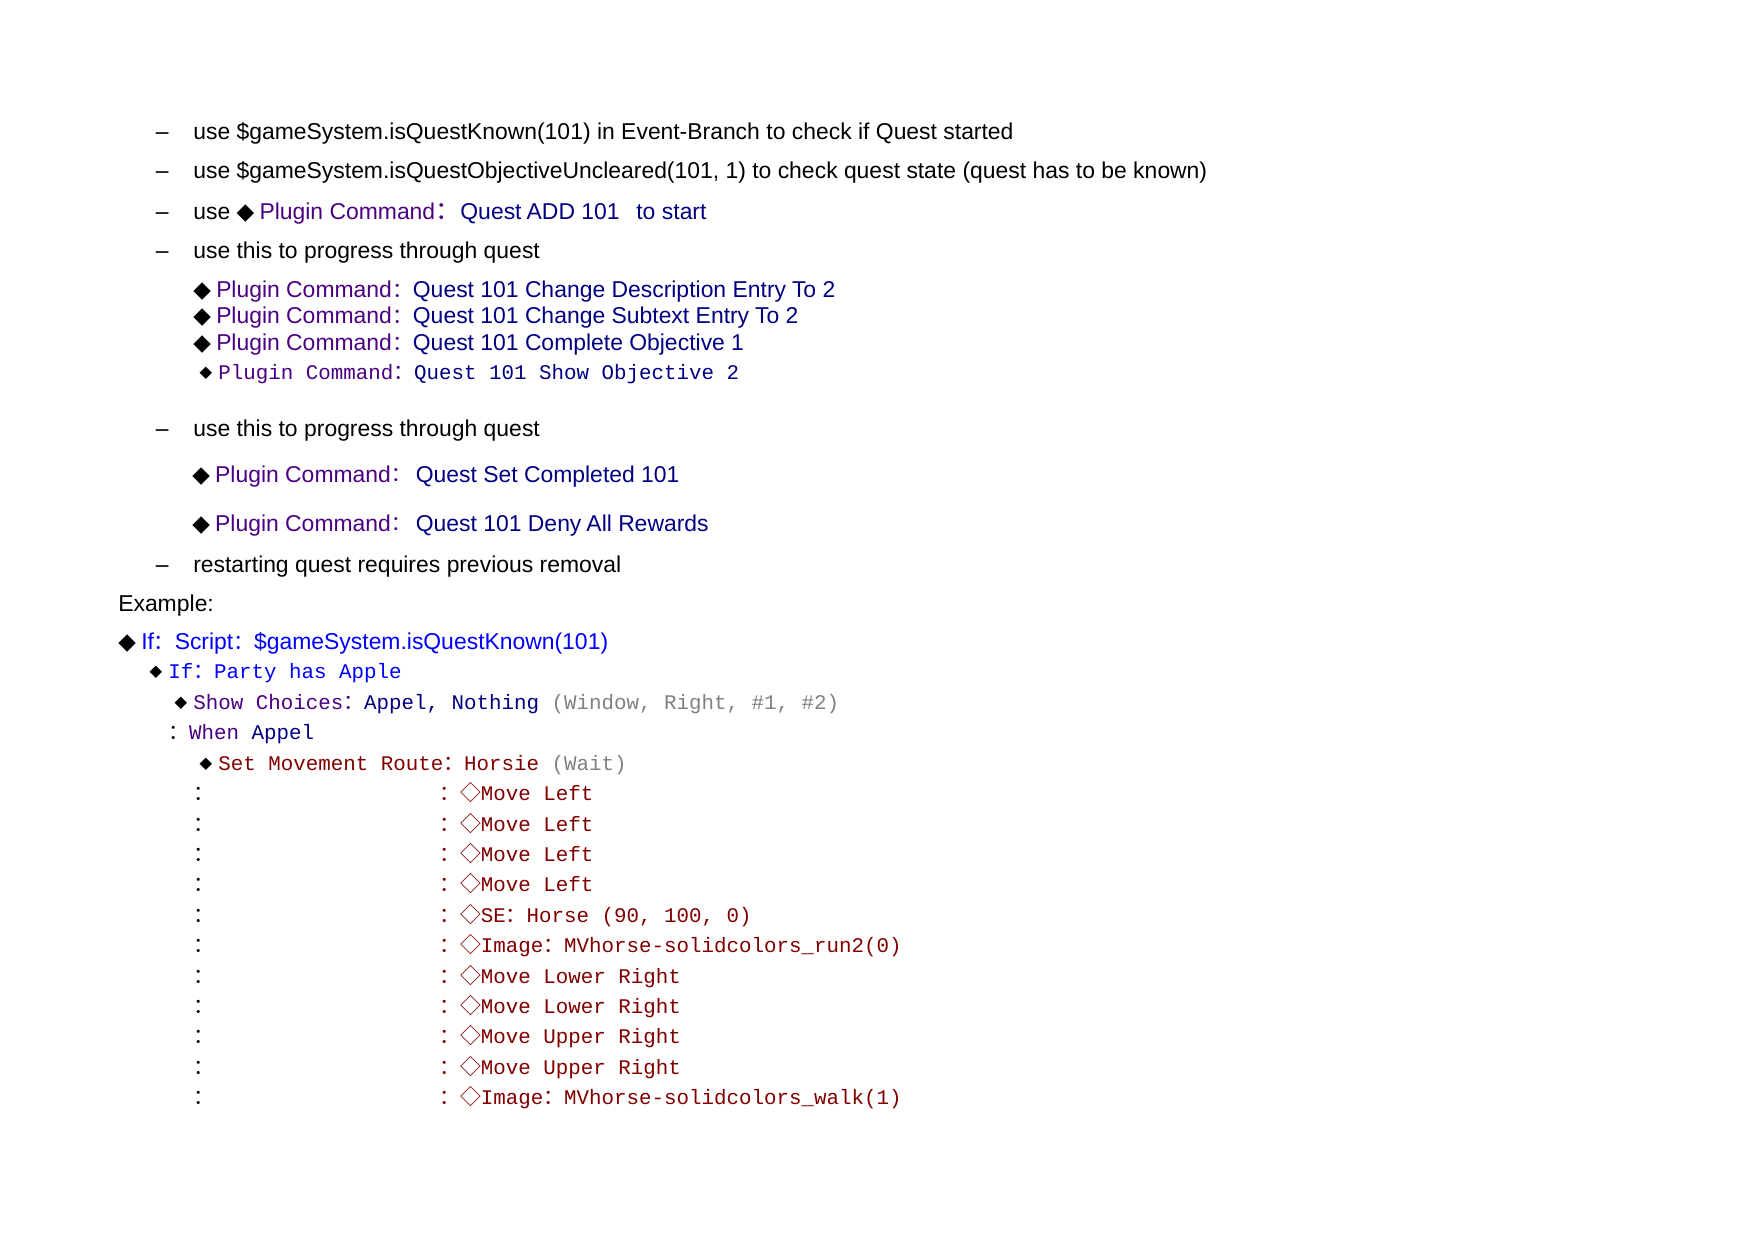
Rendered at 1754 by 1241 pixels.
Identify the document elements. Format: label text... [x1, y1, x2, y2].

text ：Set Movement Route：◇Move Left [118, 868, 1636, 898]
text ：When Appel [118, 716, 1636, 746]
text Example: [118, 589, 1636, 616]
list use $gameSystem.isQuestKnown(101) in Event-Branch to check if Quest started [156, 118, 1636, 144]
list use this to progress through quest [156, 415, 1636, 441]
list ◆Plugin Command：Quest 101 Change Description Entry To 2 [156, 276, 1636, 302]
text ：Set Movement Route：◇Move Left [118, 807, 1636, 837]
list use ◆Plugin Command：Quest ADD 101 to start [156, 196, 1636, 224]
list use this to progress through quest [156, 237, 1636, 263]
list restarting quest requires previous removal [156, 551, 1636, 577]
text ：Set Movement Route：◇Move Upper Right [118, 1050, 1636, 1081]
text ：Set Movement Route：◇Move Lower Right [118, 959, 1636, 989]
text ◆Plugin Command：Quest 101 Show Objective 2 [118, 355, 1636, 385]
list ◆Plugin Command：Quest 101 Change Subtext Entry To 2 [156, 302, 1636, 329]
text ：Set Movement Route：◇Move Lower Right [118, 989, 1636, 1020]
text ◆If：Party has Apple [118, 655, 1636, 685]
text ：Set Movement Route：◇Move Upper Right [118, 1020, 1636, 1050]
list use $gameSystem.isQuestObjectiveUncleared(101, 1) to check quest state (quest has to be known) [156, 157, 1636, 183]
text ◆Plugin Command：Quest Set Completed 101 [118, 454, 1636, 490]
text ◆Set Movement Route：Horsie (Wait) [118, 746, 1636, 776]
list ◆Plugin Command：Quest 101 Complete Objective 1 [156, 329, 1636, 355]
text ：Set Movement Route：◇Move Left [118, 837, 1636, 868]
text ◆If：Script：$gameSystem.isQuestKnown(101) [118, 628, 1636, 655]
text ：Set Movement Route：◇Image：MVhorse-solidcolors_run2(0) [118, 928, 1636, 959]
text ：Set Movement Route：◇SE：Horse (90, 100, 0) [118, 898, 1636, 928]
text ：Set Movement Route：◇Move Left [118, 776, 1636, 807]
text ◆Show Choices：Appel, Nothing (Window, Right, #1, #2) [118, 685, 1636, 716]
text ◆Plugin Command：Quest 101 Deny All Rewards [118, 502, 1636, 538]
text ：Set Movement Route：◇Image：MVhorse-solidcolors_walk(1) [118, 1081, 1636, 1111]
